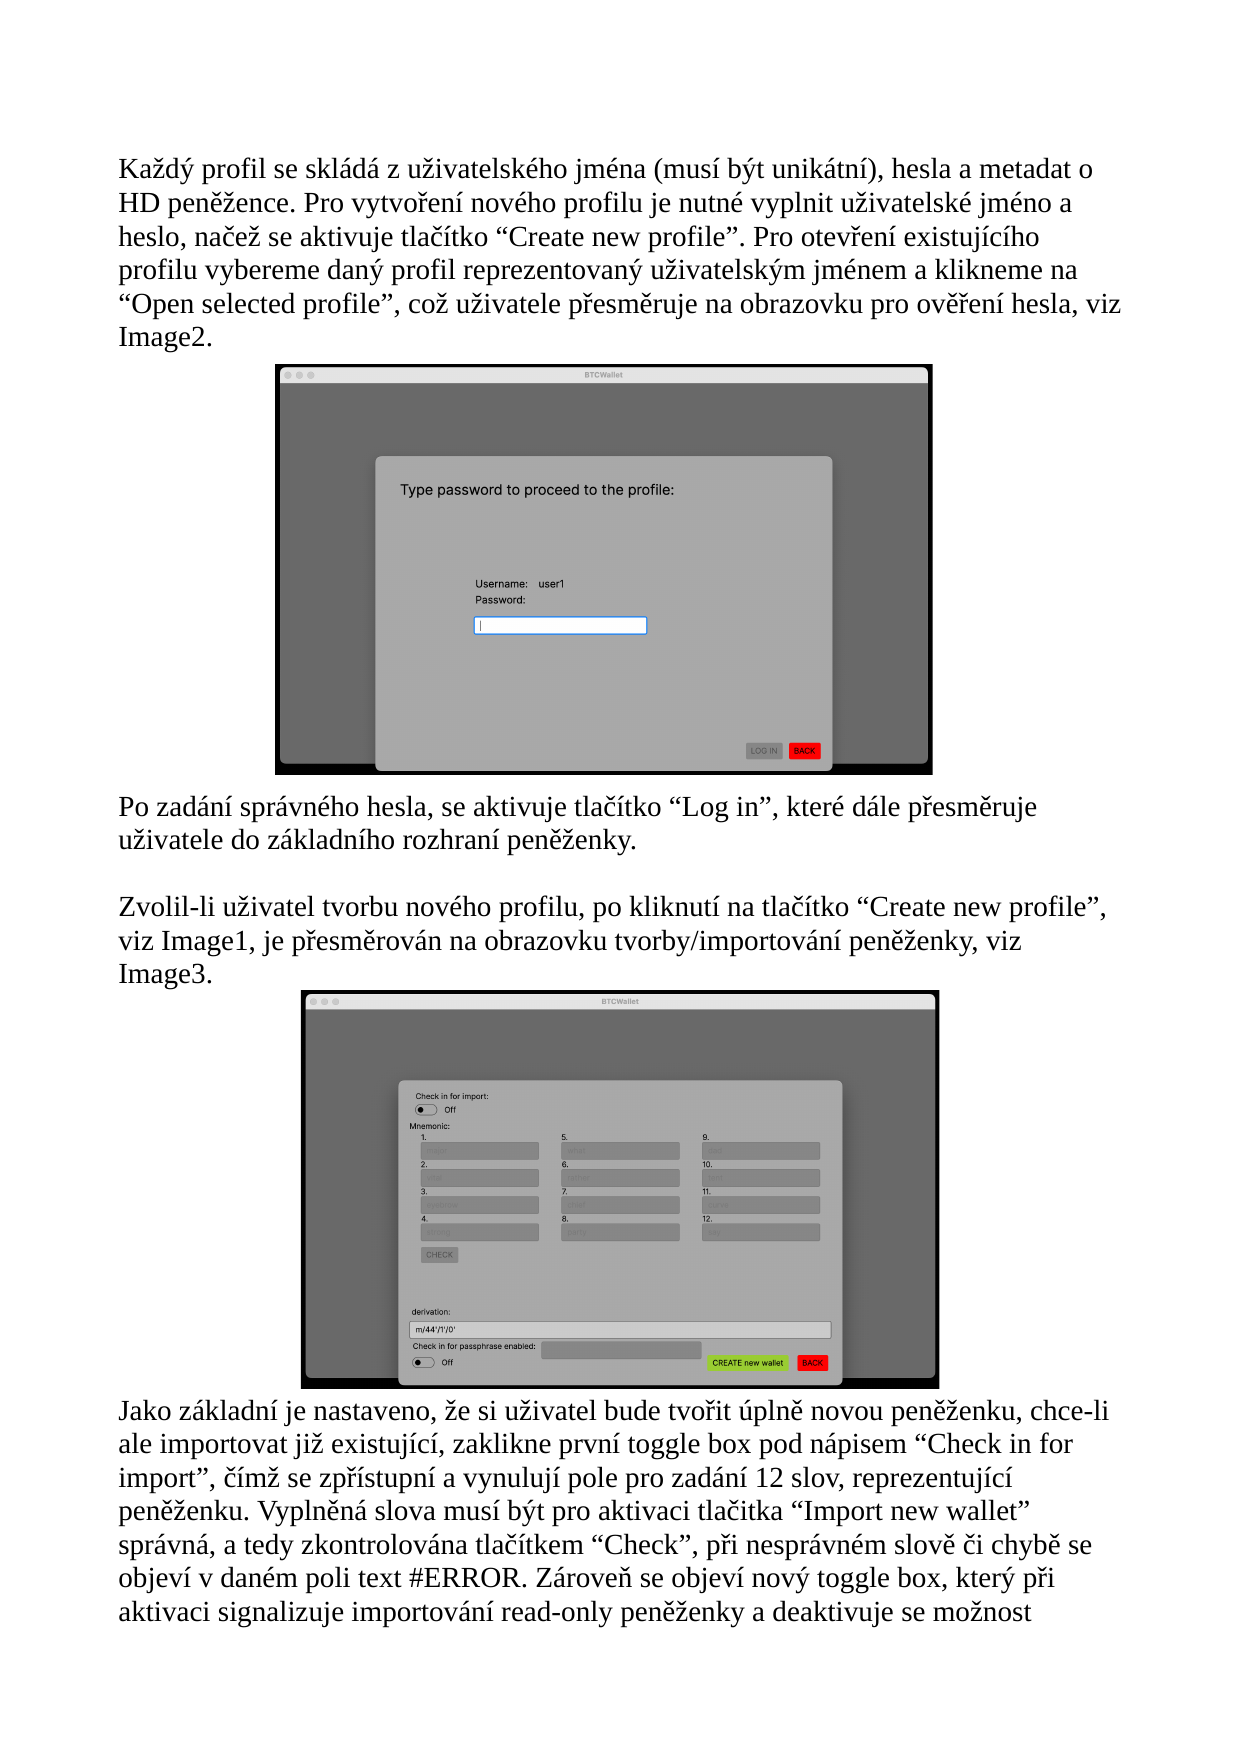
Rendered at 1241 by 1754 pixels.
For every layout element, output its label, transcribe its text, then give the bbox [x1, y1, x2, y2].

text Jako základní je nastaveno, že si uživatel bude tvořit úplně novou peněženku, chce-li ale importovat již existující, zaklikne první toggle box pod nápisem “Check in for import”, čímž se zpřístupní a vynulují pole pro zadání 12 slov, reprezentující peněženku. Vyplněná slova musí být pro aktivaci tlačitka “Import new wallet” správná, a tedy zkontrolována tlačítkem “Check”, při nesprávném slově či chybě se objeví v daném poli text #ERROR. Zároveň se objeví nový toggle box, který při aktivaci signalizuje importování read-only peněženky a deaktivuje se možnost [118, 1393, 1122, 1627]
picture [275, 364, 933, 775]
text Zvolil-li uživatel tvorbu nového profilu, po kliknutí na tlačítko “Create new profile”, viz Image1, je přesměrován na obrazovku tvorby/importování peněženky, viz Image3. [118, 889, 1122, 990]
picture [300, 990, 940, 1389]
text Každý profil se skládá z uživatelského jména (musí být unikátní), hesla a metadat o HD peněžence. Pro vytvoření nového profilu je nutné vyplnit uživatelské jméno a heslo, načež se aktivuje tlačítko “Create new profile”. Pro otevření existujícího profilu vybereme daný profil reprezentovaný uživatelským jménem a klikneme na “Open selected profile”, což uživatele přesměruje na obrazovku pro ověření hesla, viz Image2. [118, 152, 1122, 353]
text Po zadání správného hesla, se aktivuje tlačítko “Log in”, které dále přesměruje uživatele do základního rozhraní peněženky. [118, 789, 1122, 856]
